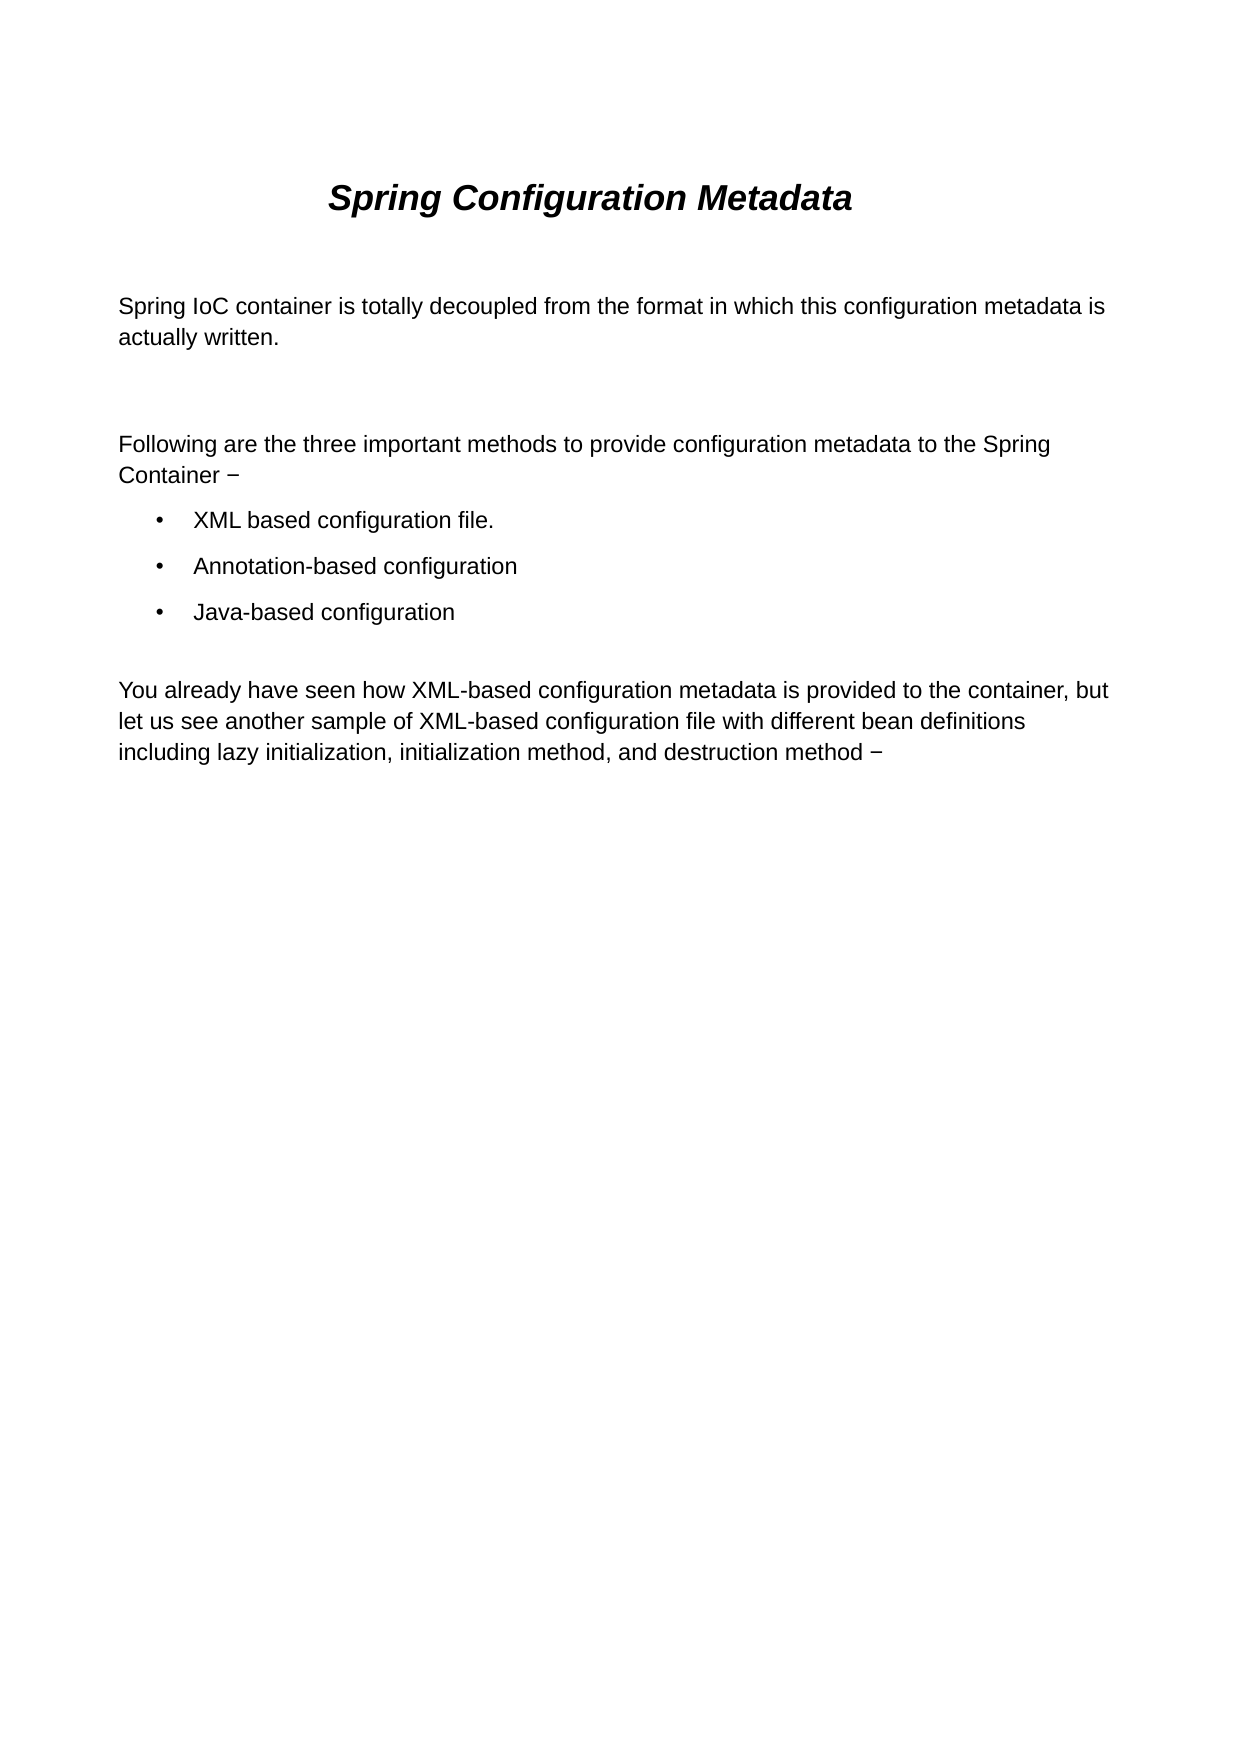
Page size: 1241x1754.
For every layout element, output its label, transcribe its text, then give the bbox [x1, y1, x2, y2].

text Spring IoC container is totally decoupled from the format in which this configuration metadata is actually written. [118, 292, 1122, 350]
text Following are the three important methods to provide configuration metadata to the Spring Container − [118, 431, 1122, 488]
list Java-based configuration [156, 598, 1122, 625]
text You already have seen how XML-based configuration metadata is provided to the container, but let us see another sample of XML-based configuration file with different bean definitions including lazy initialization, initialization method, and destruction method − [118, 644, 1122, 798]
list Annotation-based configuration [156, 553, 1122, 580]
list XML based configuration file. [156, 507, 1122, 534]
subtitle Spring Configuration Metadata [118, 176, 1122, 218]
